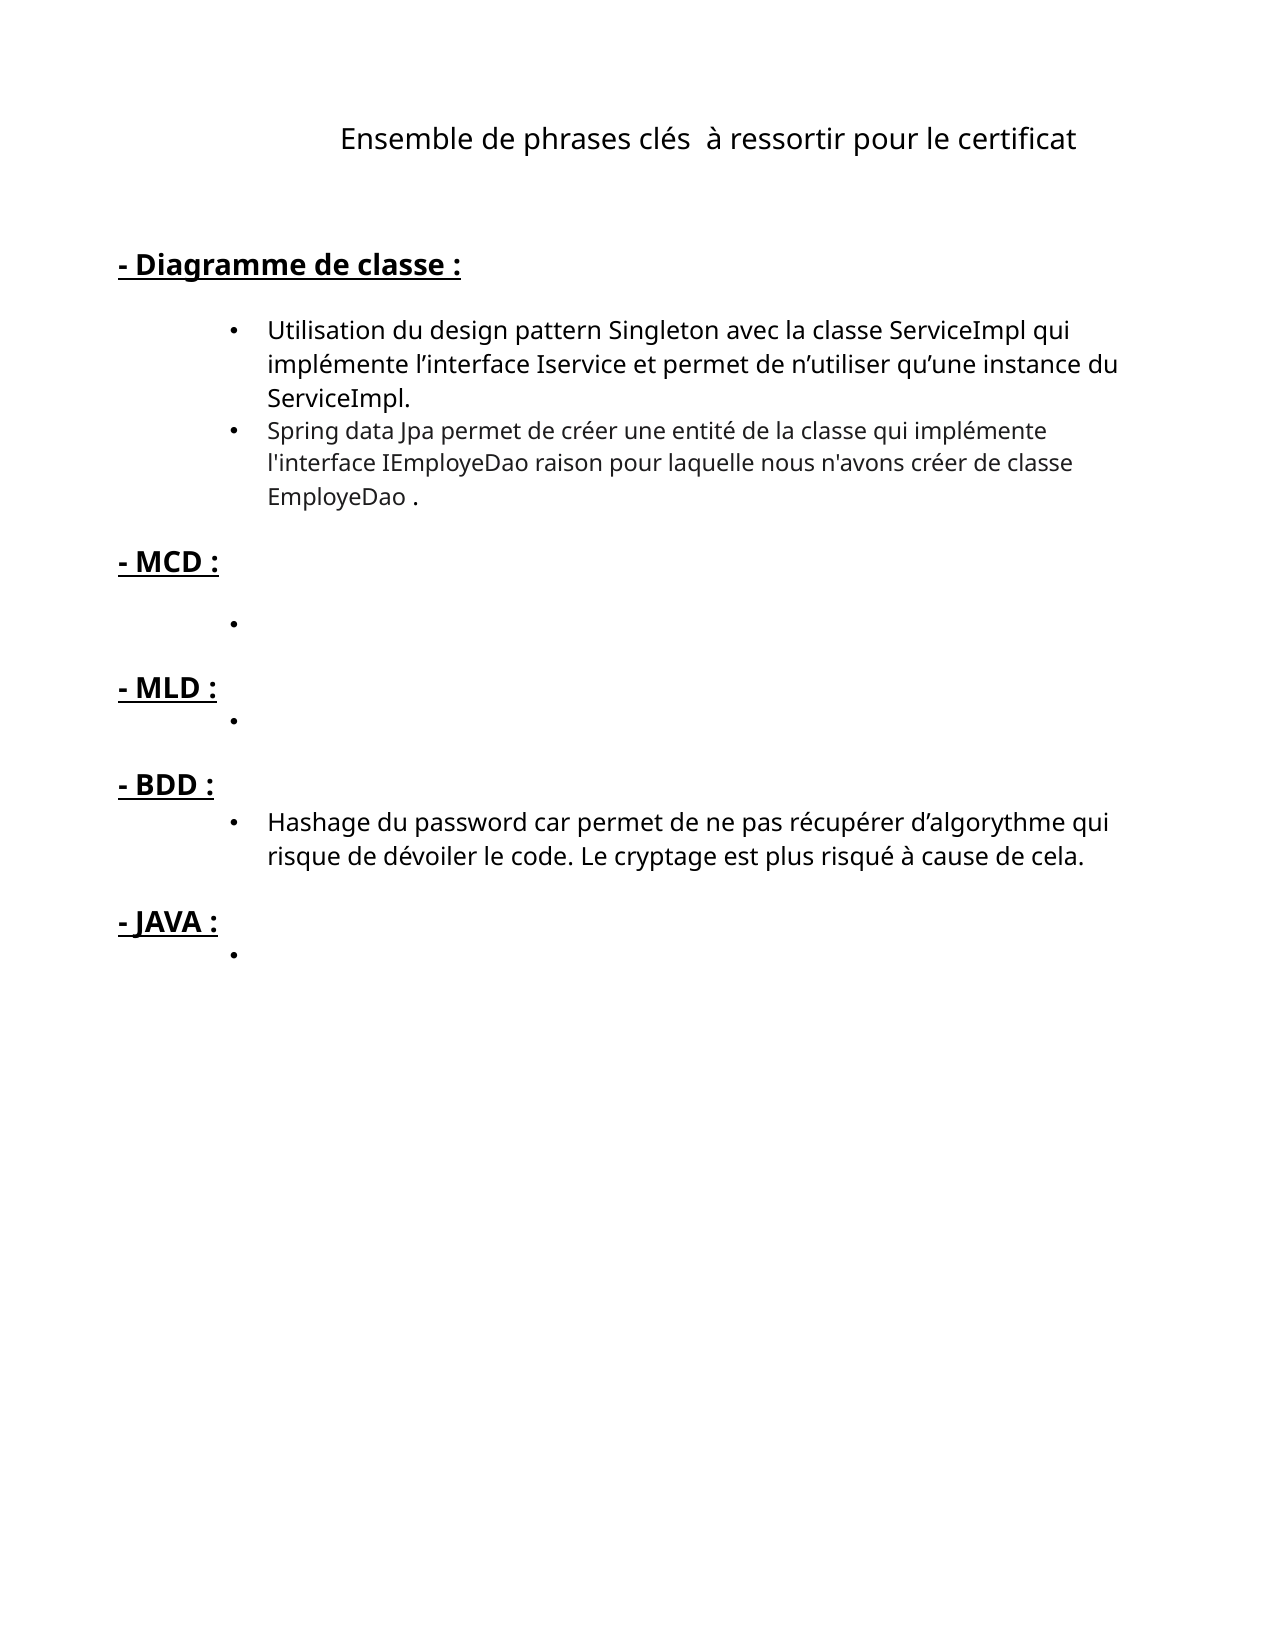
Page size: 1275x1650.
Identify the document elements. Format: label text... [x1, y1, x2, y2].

text Ensemble de phrases clés à ressortir pour le certificat [118, 118, 1157, 158]
text - JAVA : [118, 901, 1157, 941]
list Hashage du password car permet de ne pas récupérer d’algorythme qui risque de dévoiler le code. Le cryptage est plus risqué à cause de cela. [229, 804, 1157, 872]
text - MLD : [118, 667, 1157, 707]
text - Diagramme de classe : [118, 244, 1157, 284]
text - BDD : [118, 764, 1157, 804]
text - MCD : [118, 541, 1157, 581]
list Spring data Jpa permet de créer une entité de la classe qui implémente l'interface IEmployeDao raison pour laquelle nous n'avons créer de classe EmployeDao . [229, 415, 1157, 513]
list Utilisation du design pattern Singleton avec la classe ServiceImpl qui implémente l’interface Iservice et permet de n’utiliser qu’une instance du ServiceImpl. [229, 312, 1157, 415]
